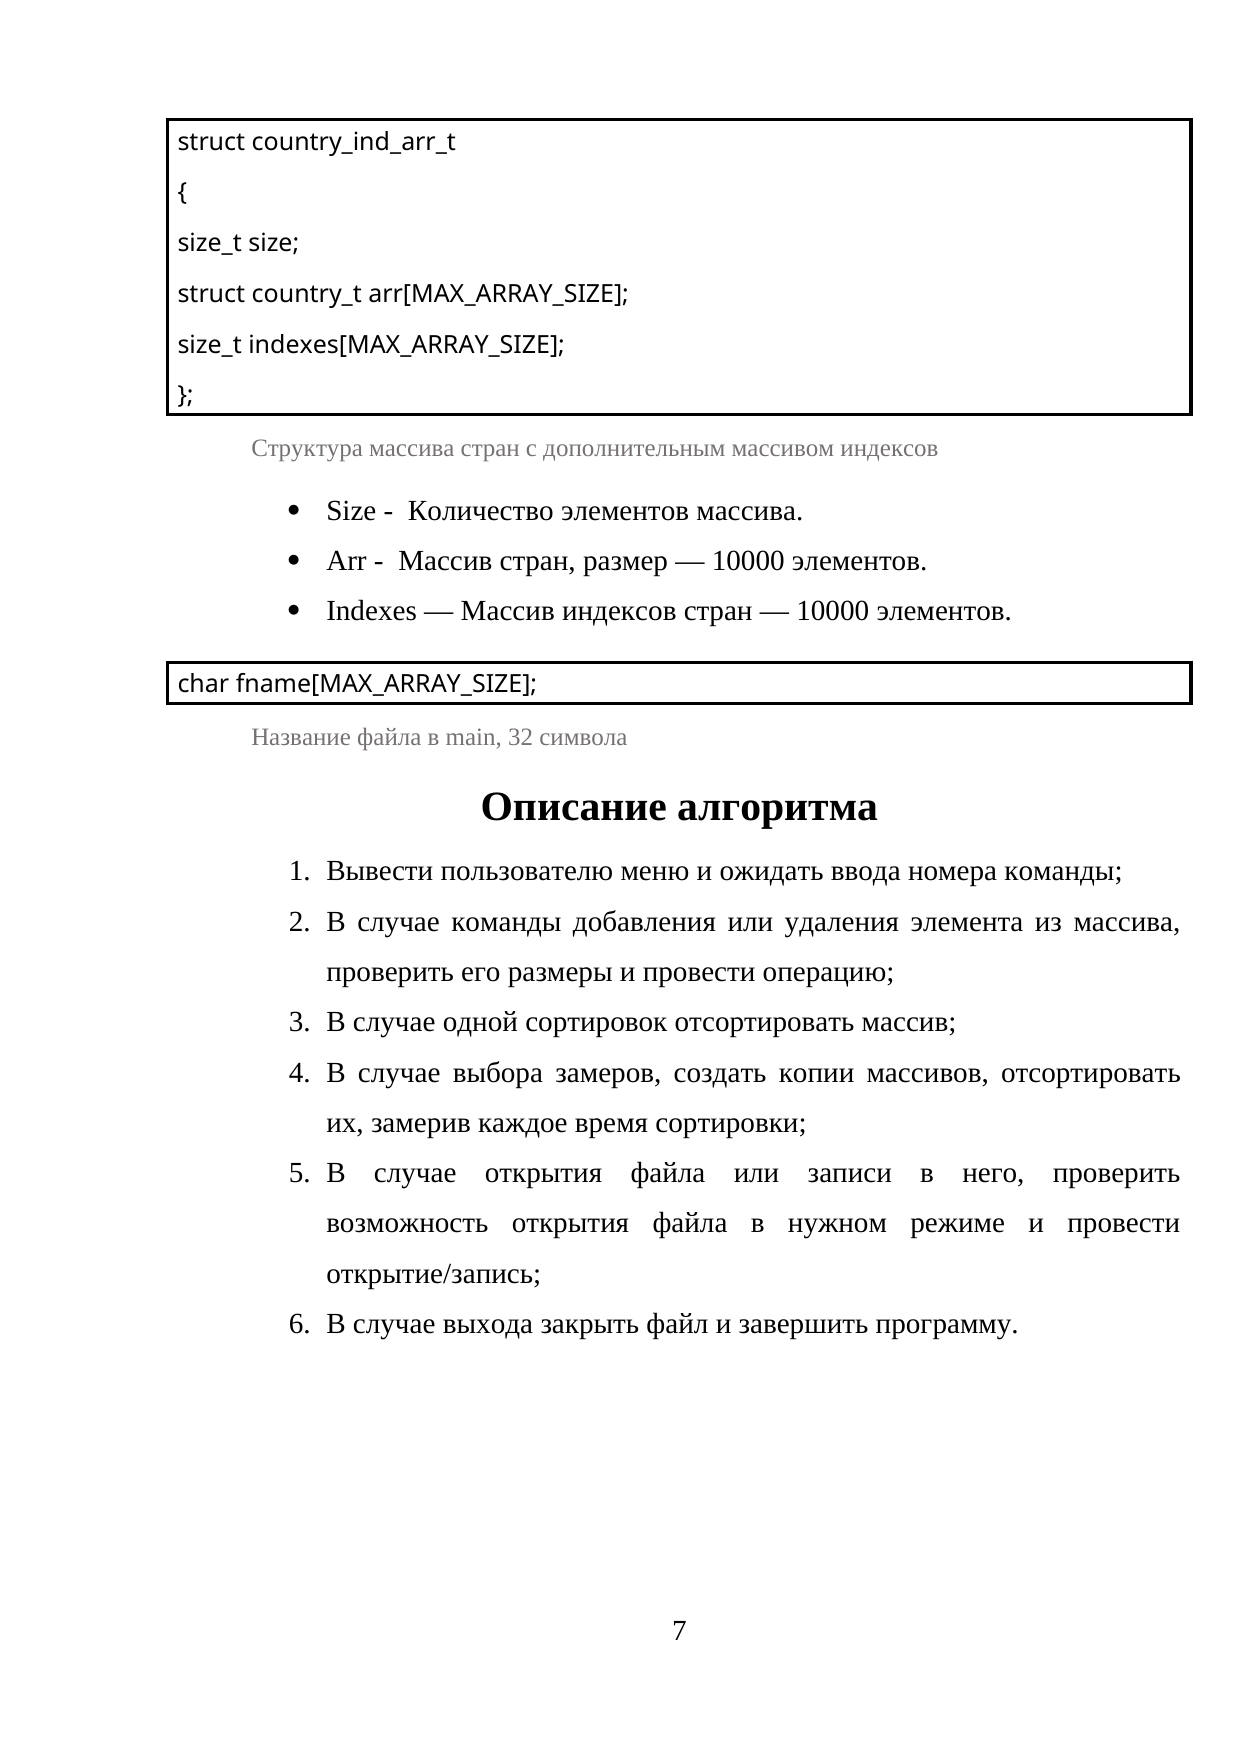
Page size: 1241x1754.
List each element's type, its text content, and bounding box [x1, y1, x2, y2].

text size_t indexes[MAX_ARRAY_SIZE]; [169, 321, 1189, 360]
subtitle Описание алгоритма [177, 782, 1181, 829]
list Size - Количество элементов массива. [288, 493, 1181, 526]
list Arr - Массив стран, размер — 10000 элементов. [288, 543, 1181, 577]
list В случае открытия файла или записи в него, проверить возможность открытия файла в нужном режиме и провести открытие/запись; [288, 1155, 1181, 1289]
text size_t size; [169, 219, 1189, 259]
text Структура массива стран с дополнительным массивом индексов [177, 433, 1181, 462]
text struct country_t arr[MAX_ARRAY_SIZE]; [169, 270, 1189, 309]
text Название файла в main, 32 символа [177, 722, 1181, 751]
text }; [169, 372, 1189, 413]
list В случае выхода закрыть файл и завершить программу. [288, 1306, 1181, 1340]
text { [169, 169, 1189, 208]
list Indexes — Массив индексов стран — 10000 элементов. [288, 593, 1181, 627]
list Вывести пользователю меню и ожидать ввода номера команды; [288, 853, 1181, 887]
list В случае выбора замеров, создать копии массивов, отсортировать их, замерив каждое время сортировки; [288, 1055, 1181, 1138]
list В случае одной сортировок отсортировать массив; [288, 1004, 1181, 1038]
list В случае команды добавления или удаления элемента из массива, проверить его размеры и провести операцию; [288, 904, 1181, 988]
text char fname[MAX_ARRAY_SIZE]; [169, 664, 1189, 702]
text struct country_ind_arr_t [169, 121, 1189, 157]
